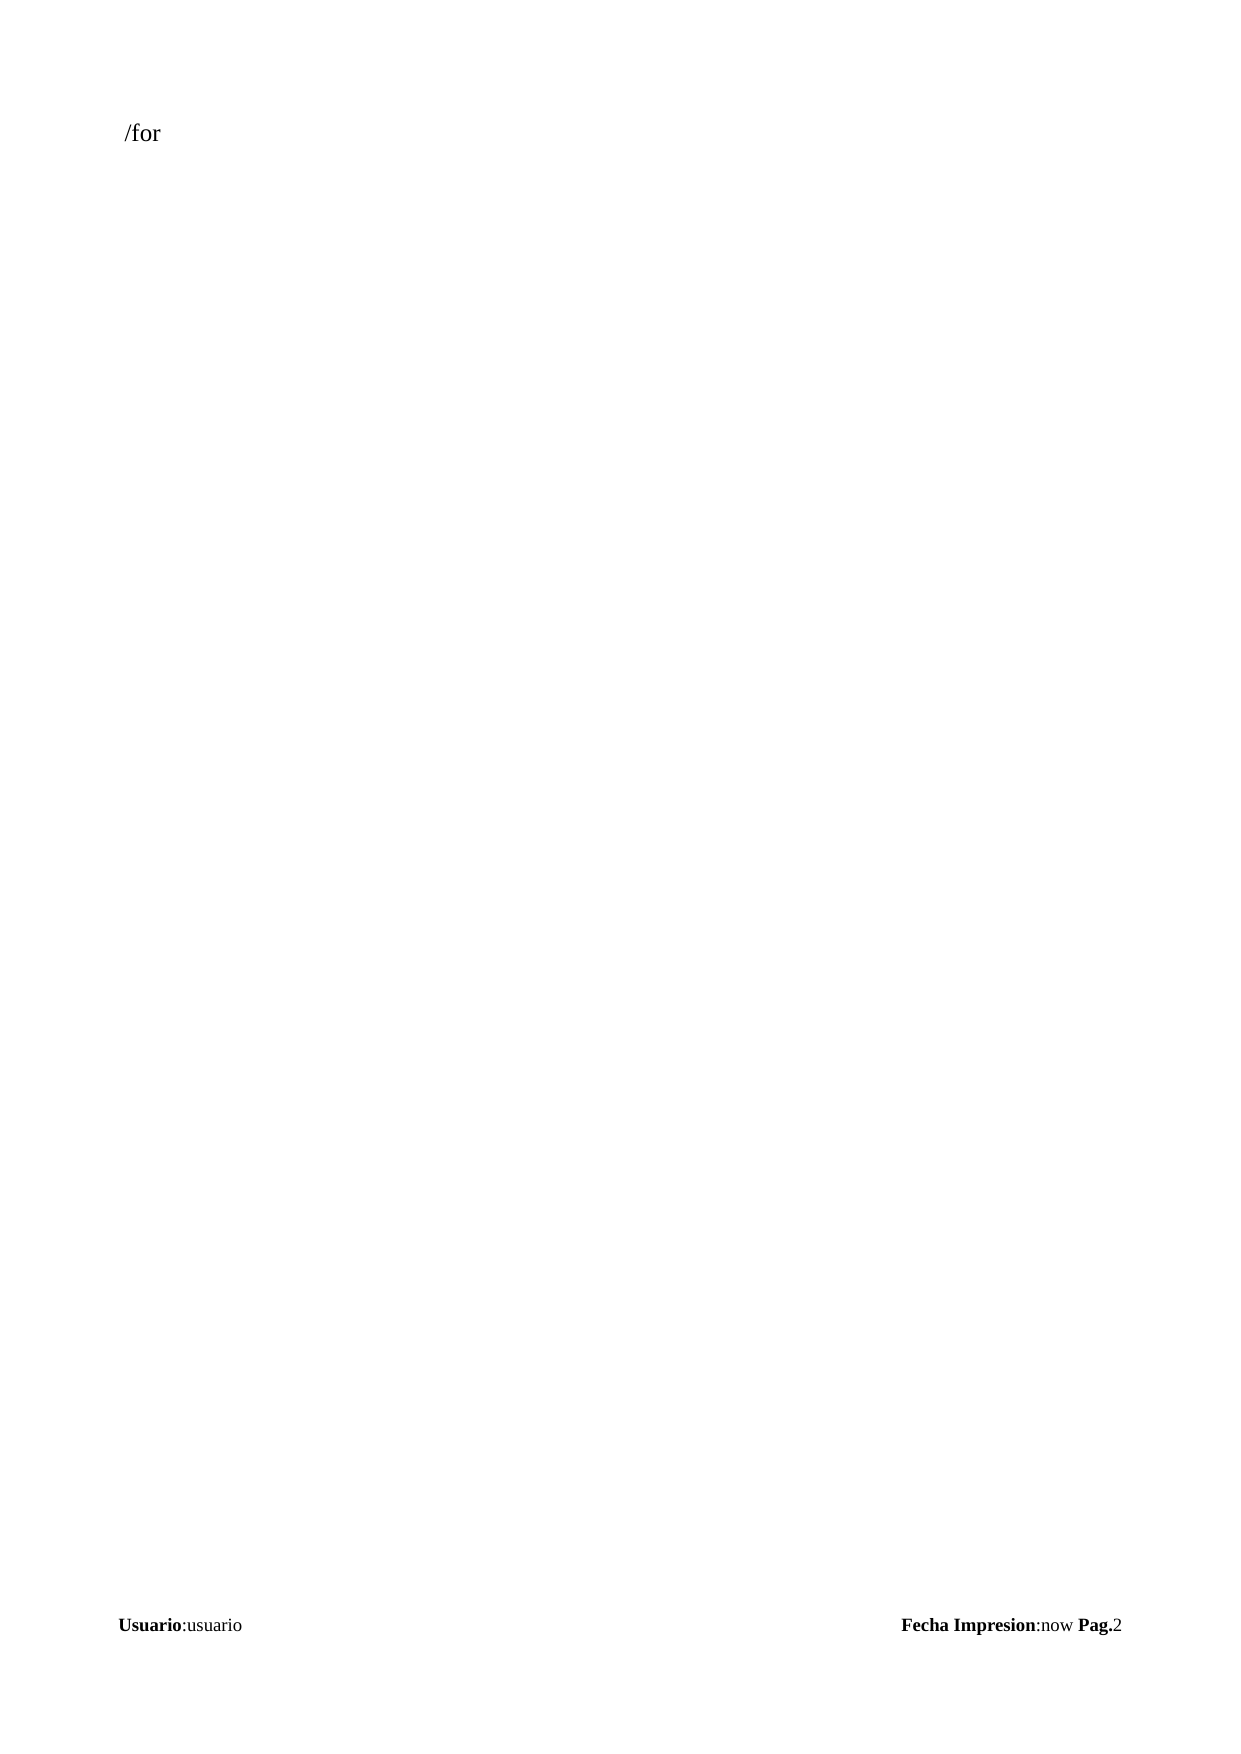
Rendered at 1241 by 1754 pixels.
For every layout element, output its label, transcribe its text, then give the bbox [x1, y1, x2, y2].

text /for [118, 118, 1122, 147]
